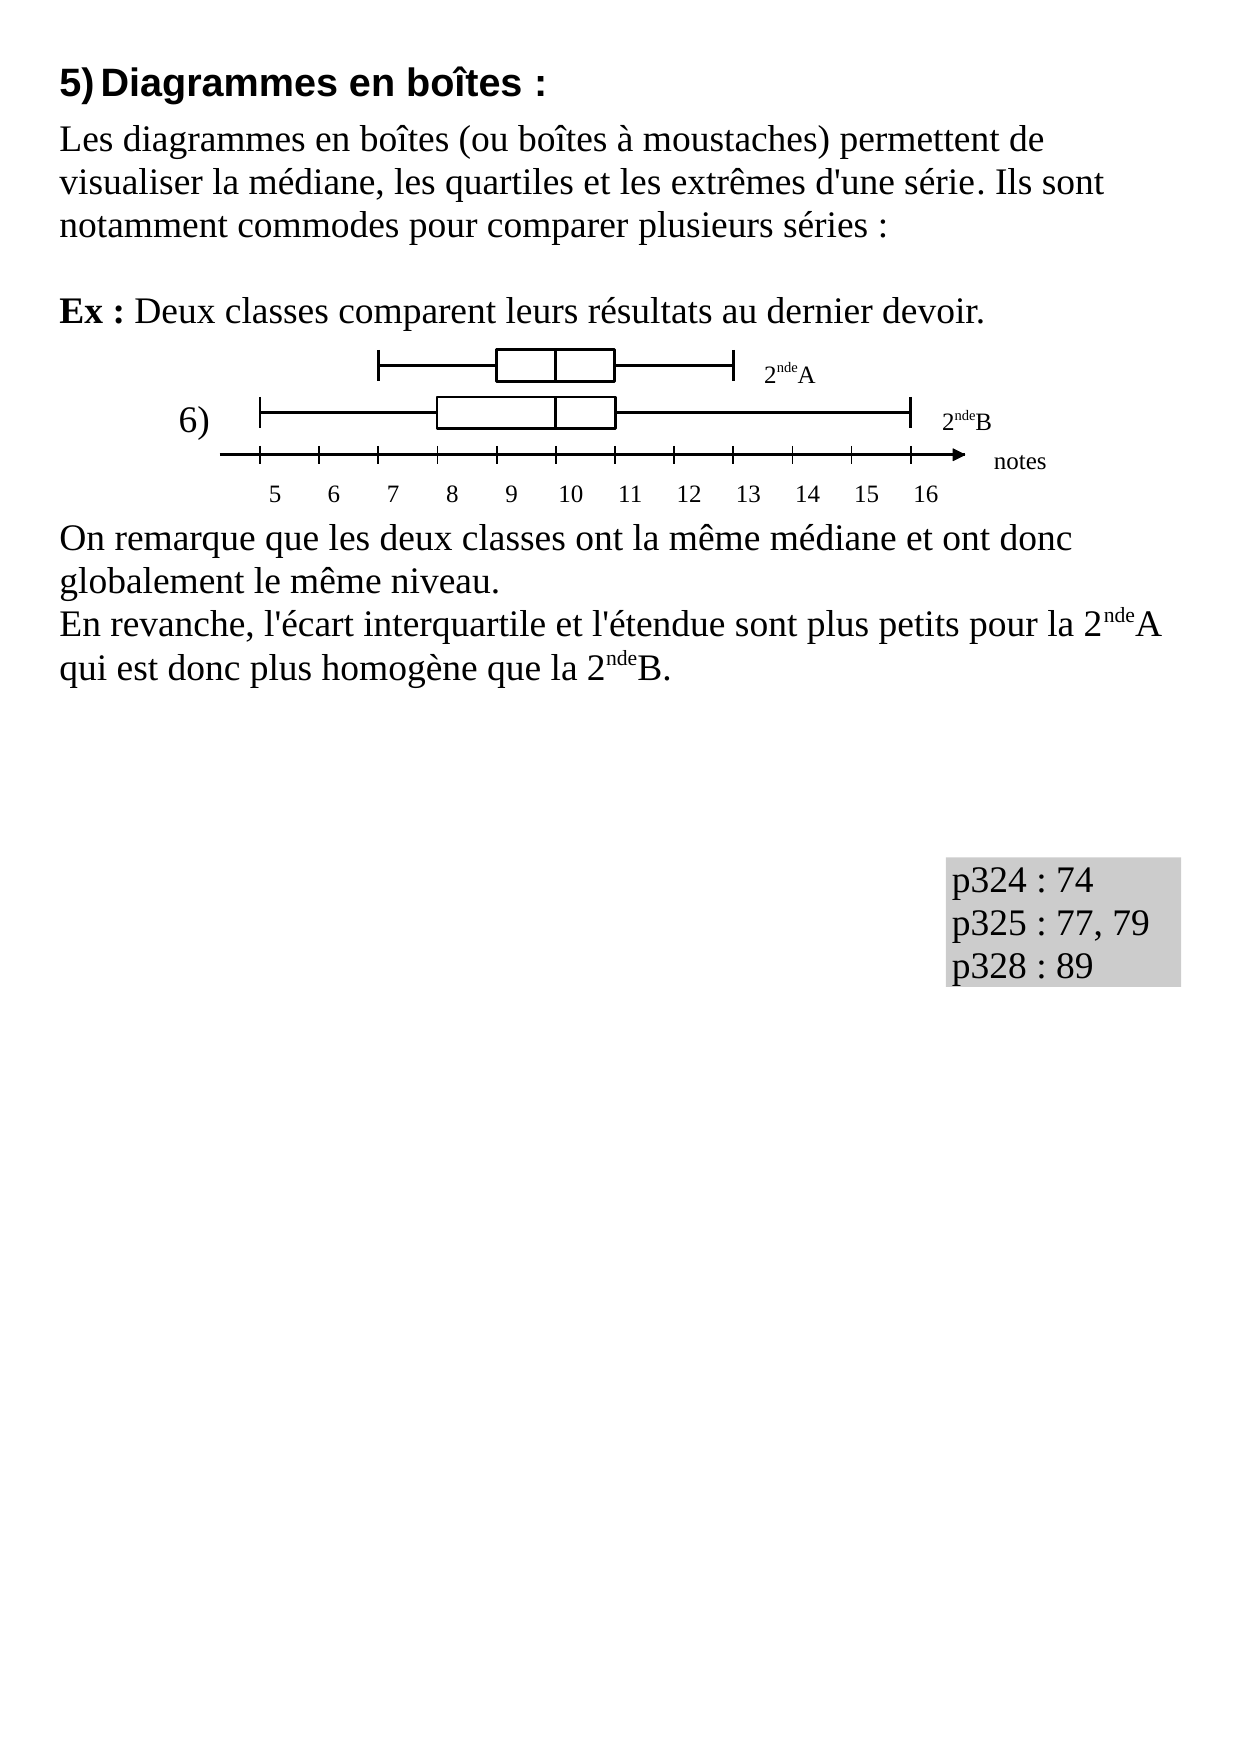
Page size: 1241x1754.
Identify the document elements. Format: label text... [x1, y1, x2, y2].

text Ex : Deux classes comparent leurs résultats au dernier devoir. [59, 289, 1181, 332]
text Les diagrammes en boîtes (ou boîtes à moustaches) permettent de visualiser la médiane, les quartiles et les extrêmes d'une série. Ils sont notamment commodes pour comparer plusieurs séries : [59, 116, 1181, 246]
text En revanche, l'écart interquartile et l'étendue sont plus petits pour la 2ndeA qui est donc plus homogène que la 2ndeB. [59, 602, 1181, 688]
list Diagrammes en boîtes : [59, 59, 1181, 105]
text On remarque que les deux classes ont la même médiane et ont donc globalement le même niveau. [59, 516, 1181, 602]
